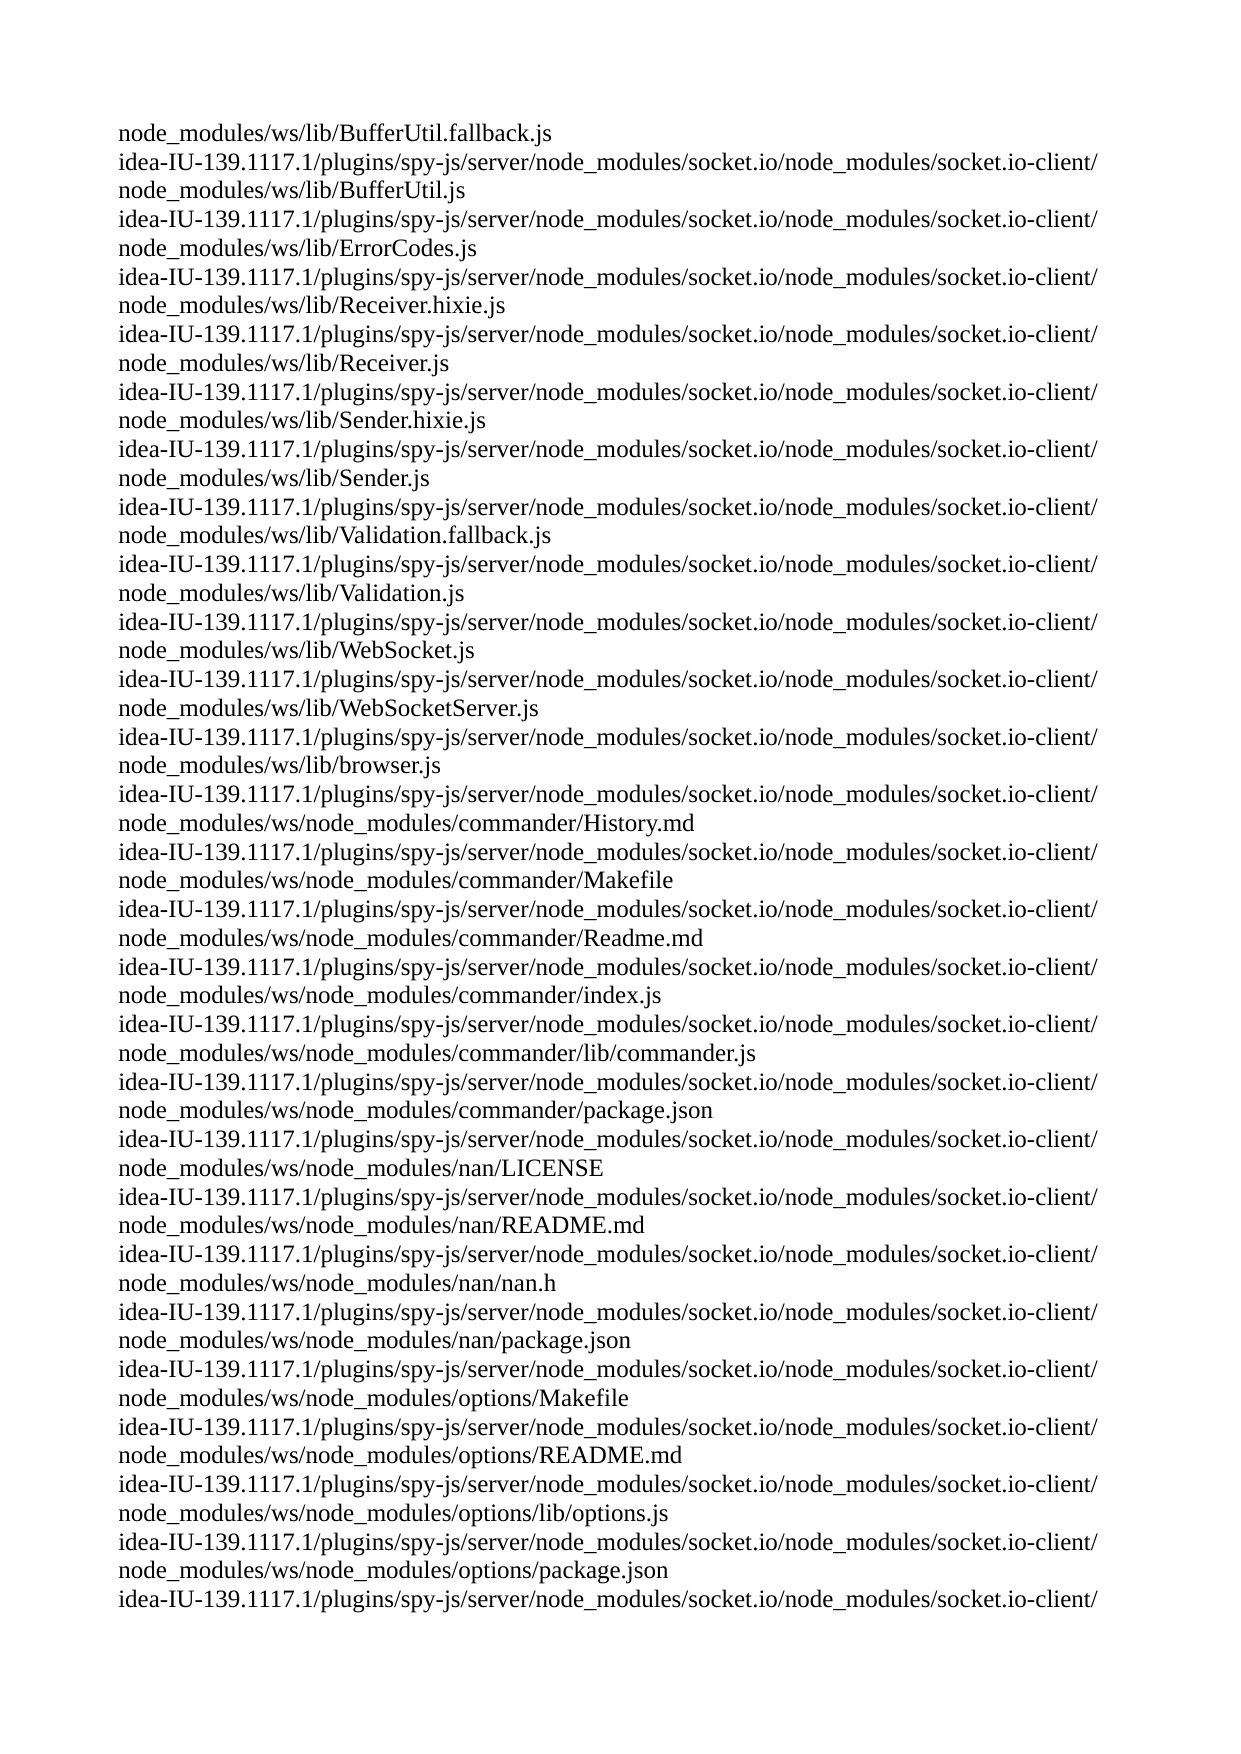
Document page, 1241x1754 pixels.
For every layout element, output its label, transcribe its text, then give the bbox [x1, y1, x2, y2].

text idea-IU-139.1117.1/plugins/spy-js/server/node_modules/socket.io/node_modules/socket.io-client/node_modules/ws/node_modules/commander/index.js [118, 952, 1122, 1009]
text node_modules/ws/lib/BufferUtil.fallback.js [118, 118, 1122, 147]
text idea-IU-139.1117.1/plugins/spy-js/server/node_modules/socket.io/node_modules/socket.io-client/ [118, 1584, 1122, 1613]
text idea-IU-139.1117.1/plugins/spy-js/server/node_modules/socket.io/node_modules/socket.io-client/node_modules/ws/node_modules/nan/package.json [118, 1297, 1122, 1354]
text idea-IU-139.1117.1/plugins/spy-js/server/node_modules/socket.io/node_modules/socket.io-client/node_modules/ws/lib/browser.js [118, 722, 1122, 779]
text idea-IU-139.1117.1/plugins/spy-js/server/node_modules/socket.io/node_modules/socket.io-client/node_modules/ws/node_modules/nan/nan.h [118, 1239, 1122, 1297]
text idea-IU-139.1117.1/plugins/spy-js/server/node_modules/socket.io/node_modules/socket.io-client/node_modules/ws/lib/ErrorCodes.js [118, 204, 1122, 262]
text idea-IU-139.1117.1/plugins/spy-js/server/node_modules/socket.io/node_modules/socket.io-client/node_modules/ws/node_modules/nan/README.md [118, 1182, 1122, 1239]
text idea-IU-139.1117.1/plugins/spy-js/server/node_modules/socket.io/node_modules/socket.io-client/node_modules/ws/node_modules/commander/Readme.md [118, 894, 1122, 952]
text idea-IU-139.1117.1/plugins/spy-js/server/node_modules/socket.io/node_modules/socket.io-client/node_modules/ws/node_modules/nan/LICENSE [118, 1124, 1122, 1182]
text idea-IU-139.1117.1/plugins/spy-js/server/node_modules/socket.io/node_modules/socket.io-client/node_modules/ws/node_modules/commander/package.json [118, 1067, 1122, 1124]
text idea-IU-139.1117.1/plugins/spy-js/server/node_modules/socket.io/node_modules/socket.io-client/node_modules/ws/node_modules/options/lib/options.js [118, 1469, 1122, 1527]
text idea-IU-139.1117.1/plugins/spy-js/server/node_modules/socket.io/node_modules/socket.io-client/node_modules/ws/lib/Receiver.hixie.js [118, 262, 1122, 319]
text idea-IU-139.1117.1/plugins/spy-js/server/node_modules/socket.io/node_modules/socket.io-client/node_modules/ws/lib/Validation.fallback.js [118, 492, 1122, 549]
text idea-IU-139.1117.1/plugins/spy-js/server/node_modules/socket.io/node_modules/socket.io-client/node_modules/ws/lib/WebSocket.js [118, 607, 1122, 664]
text idea-IU-139.1117.1/plugins/spy-js/server/node_modules/socket.io/node_modules/socket.io-client/node_modules/ws/lib/Receiver.js [118, 319, 1122, 377]
text idea-IU-139.1117.1/plugins/spy-js/server/node_modules/socket.io/node_modules/socket.io-client/node_modules/ws/lib/WebSocketServer.js [118, 664, 1122, 722]
text idea-IU-139.1117.1/plugins/spy-js/server/node_modules/socket.io/node_modules/socket.io-client/node_modules/ws/lib/BufferUtil.js [118, 147, 1122, 204]
text idea-IU-139.1117.1/plugins/spy-js/server/node_modules/socket.io/node_modules/socket.io-client/node_modules/ws/node_modules/commander/History.md [118, 779, 1122, 837]
text idea-IU-139.1117.1/plugins/spy-js/server/node_modules/socket.io/node_modules/socket.io-client/node_modules/ws/node_modules/commander/Makefile [118, 837, 1122, 894]
text idea-IU-139.1117.1/plugins/spy-js/server/node_modules/socket.io/node_modules/socket.io-client/node_modules/ws/node_modules/options/README.md [118, 1412, 1122, 1469]
text idea-IU-139.1117.1/plugins/spy-js/server/node_modules/socket.io/node_modules/socket.io-client/node_modules/ws/lib/Sender.hixie.js [118, 377, 1122, 434]
text idea-IU-139.1117.1/plugins/spy-js/server/node_modules/socket.io/node_modules/socket.io-client/node_modules/ws/node_modules/commander/lib/commander.js [118, 1009, 1122, 1067]
text idea-IU-139.1117.1/plugins/spy-js/server/node_modules/socket.io/node_modules/socket.io-client/node_modules/ws/lib/Validation.js [118, 549, 1122, 607]
text idea-IU-139.1117.1/plugins/spy-js/server/node_modules/socket.io/node_modules/socket.io-client/node_modules/ws/lib/Sender.js [118, 434, 1122, 492]
text idea-IU-139.1117.1/plugins/spy-js/server/node_modules/socket.io/node_modules/socket.io-client/node_modules/ws/node_modules/options/package.json [118, 1527, 1122, 1584]
text idea-IU-139.1117.1/plugins/spy-js/server/node_modules/socket.io/node_modules/socket.io-client/node_modules/ws/node_modules/options/Makefile [118, 1354, 1122, 1412]
